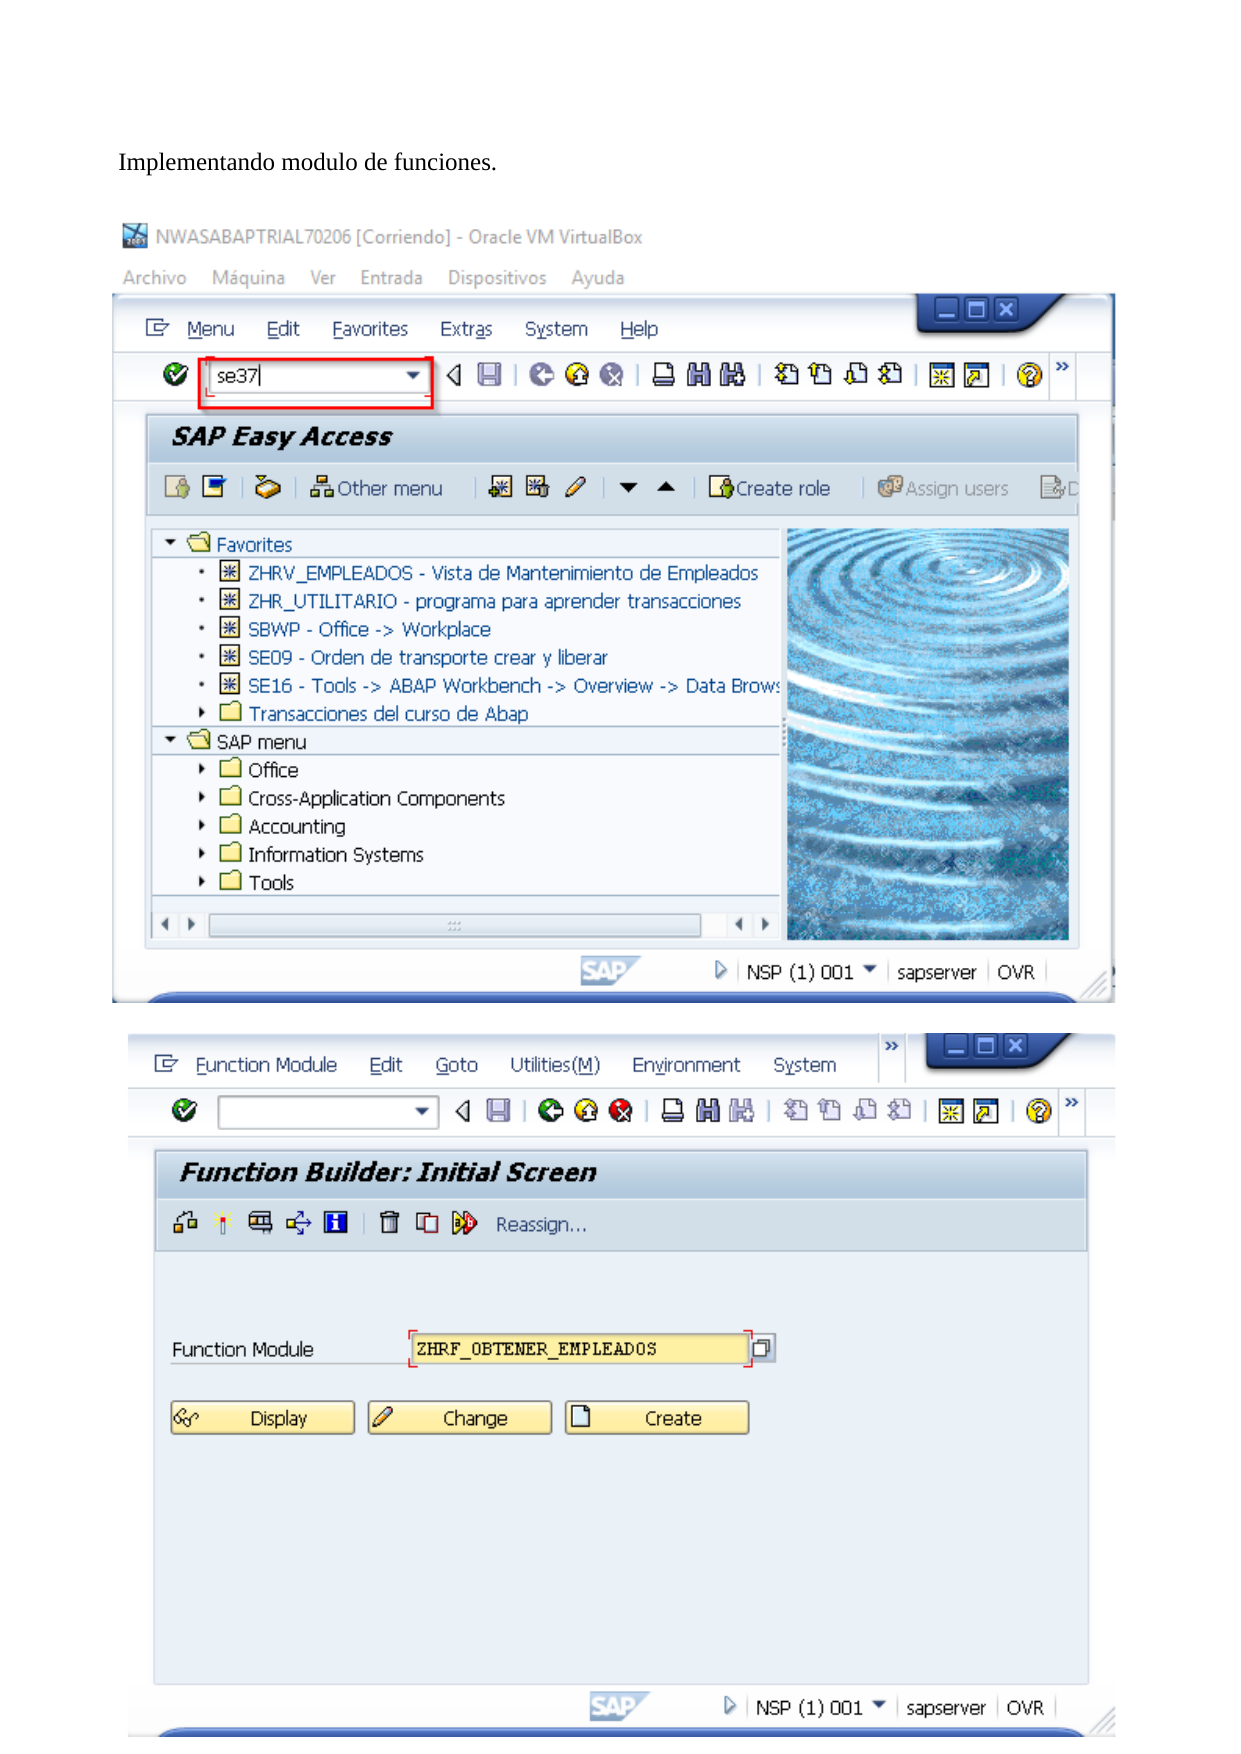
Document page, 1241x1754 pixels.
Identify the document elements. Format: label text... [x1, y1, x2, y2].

text Implementando modulo de funciones. [118, 147, 1122, 176]
picture [127, 1033, 1116, 1737]
picture [112, 214, 1116, 1003]
